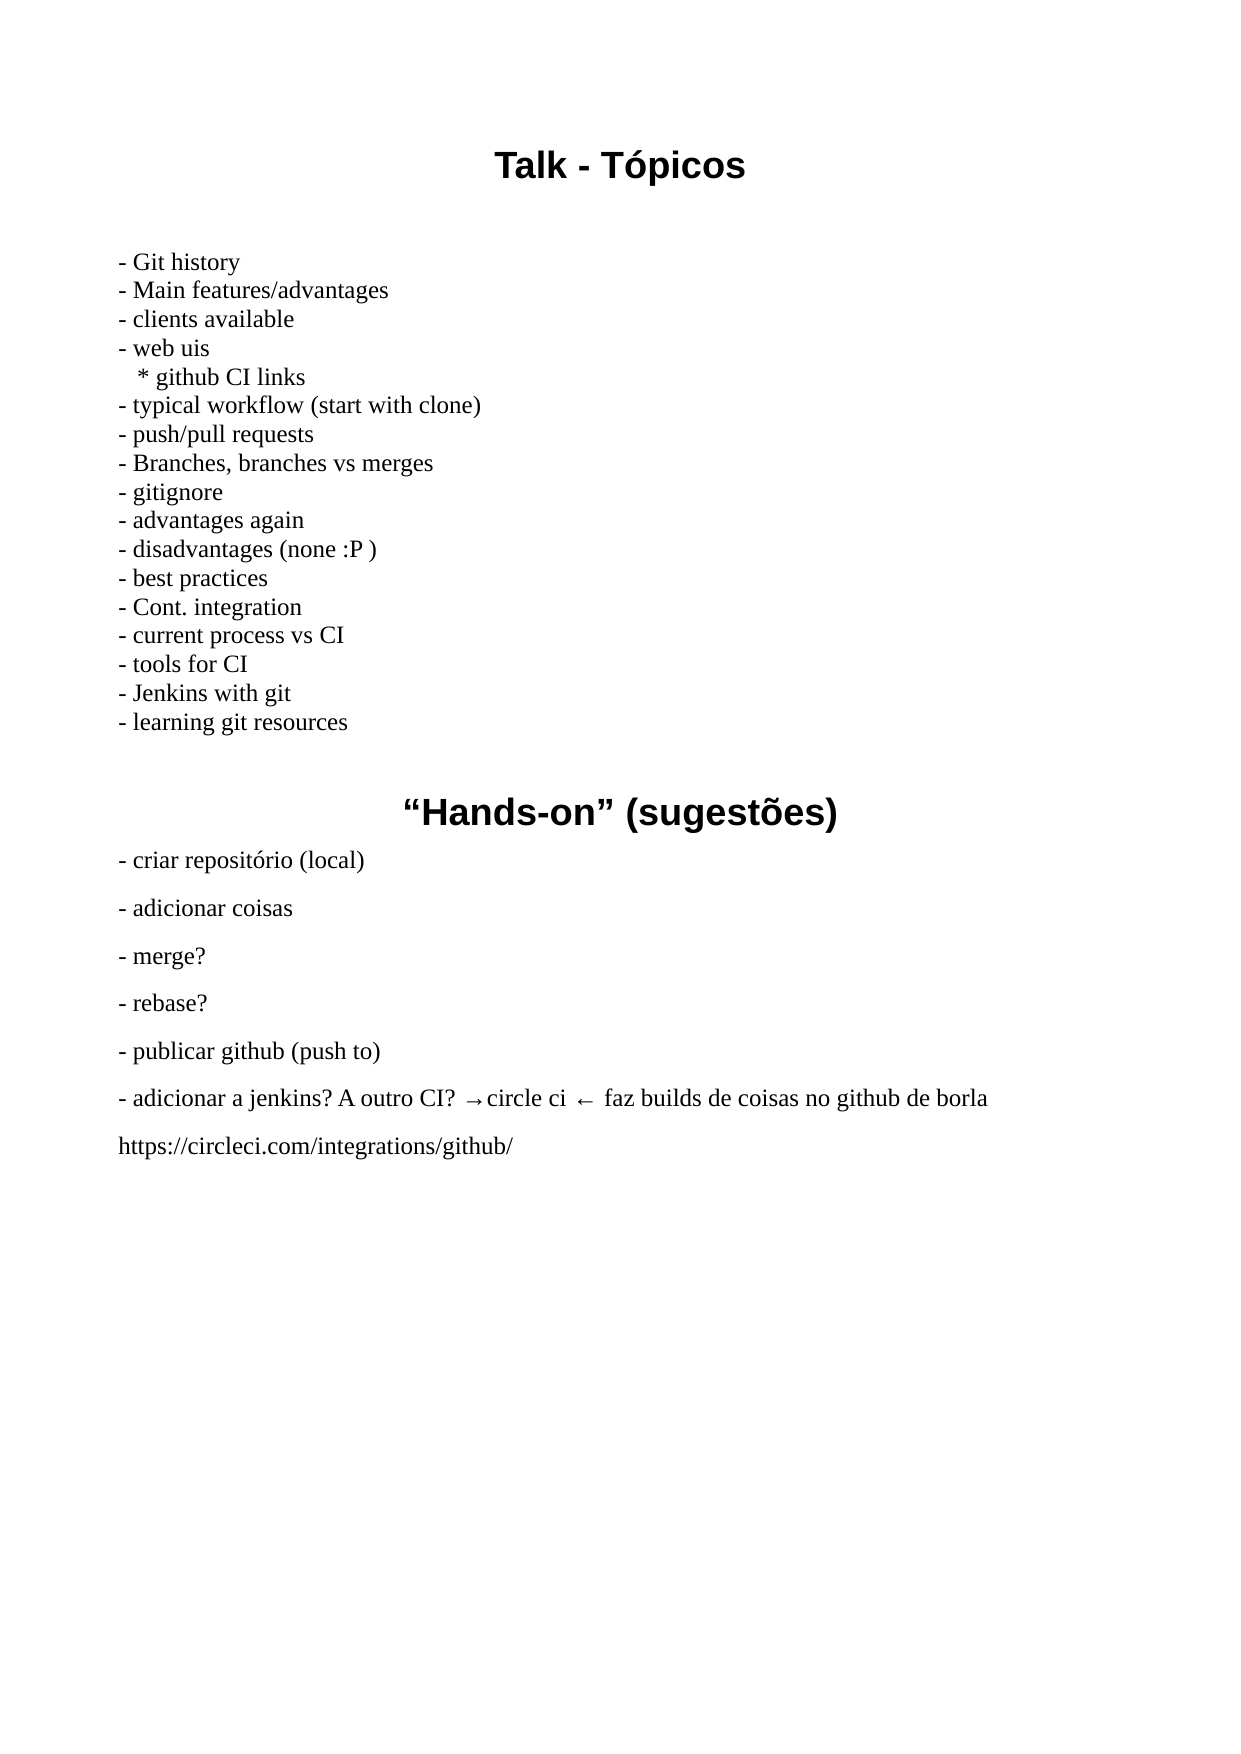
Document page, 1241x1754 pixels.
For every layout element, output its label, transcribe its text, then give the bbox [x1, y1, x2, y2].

text - push/pull requests [118, 419, 1122, 448]
text - gitignore [118, 477, 1122, 506]
text - Jenkins with git [118, 678, 1122, 707]
text - adicionar a jenkins? A outro CI? →circle ci ← faz builds de coisas no github de borla [118, 1083, 1122, 1112]
text - Git history [118, 247, 1122, 276]
text - rebase? [118, 988, 1122, 1017]
text - best practices [118, 563, 1122, 592]
text - criar repositório (local) [118, 846, 1122, 874]
text - adicionar coisas [118, 893, 1122, 922]
text - advantages again [118, 506, 1122, 534]
text - Cont. integration [118, 592, 1122, 621]
text - tools for CI [118, 649, 1122, 678]
text https://circleci.com/integrations/github/ [118, 1131, 1122, 1160]
text - publicar github (push to) [118, 1036, 1122, 1065]
text - disadvantages (none :P ) [118, 534, 1122, 563]
subtitle “Hands-on” (sugestões) [118, 789, 1122, 833]
text - merge? [118, 941, 1122, 969]
text - current process vs CI [118, 621, 1122, 649]
text - learning git resources [118, 707, 1122, 736]
text - Main features/advantages [118, 276, 1122, 304]
text - clients available [118, 304, 1122, 333]
text - Branches, branches vs merges [118, 448, 1122, 477]
subtitle Talk - Tópicos [118, 143, 1122, 187]
text - typical workflow (start with clone) [118, 391, 1122, 419]
text * github CI links [118, 362, 1122, 391]
text - web uis [118, 333, 1122, 362]
